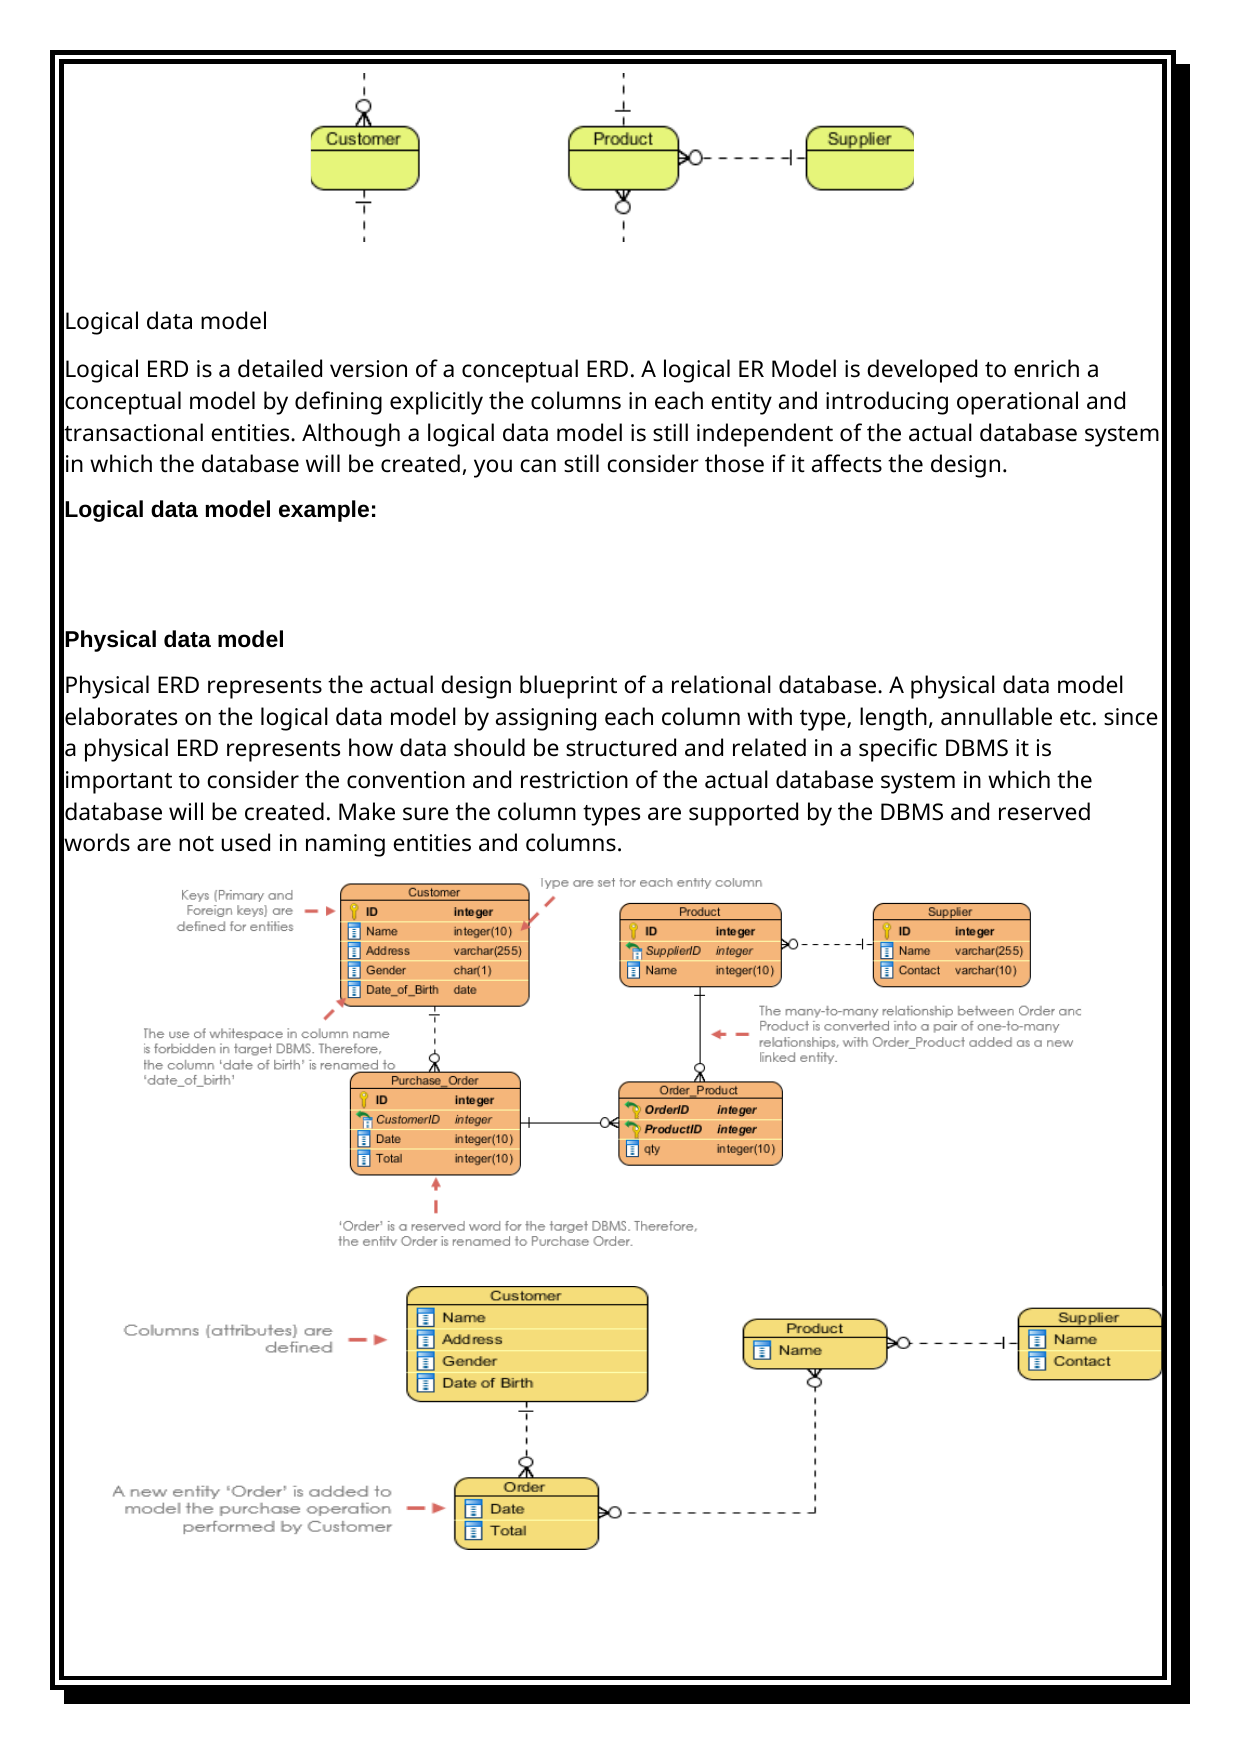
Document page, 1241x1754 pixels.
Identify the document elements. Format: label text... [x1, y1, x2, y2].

text Physical ERD represents the actual design blueprint of a relational database. A physical data model elaborates on the logical data model by assigning each column with type, length, annullable etc. since a physical ERD represents how data should be structured and related in a specific DBMS it is important to consider the convention and restriction of the actual database system in which the database will be created. Make sure the column types are supported by the DBMS and reserved words are not used in naming entities and columns. [64, 669, 1162, 858]
text Logical data model [64, 305, 1162, 336]
text Physical data model [64, 626, 1162, 652]
text Logical ERD is a detailed version of a conceptual ERD. A logical ER Model is developed to enrich a conceptual model by defining explicitly the columns in each entity and introducing operational and transactional entities. Although a logical data model is still independent of the actual database system in which the database will be created, you can still consider those if it affects the design. [64, 353, 1162, 479]
text Logical data model example: [64, 496, 1162, 523]
